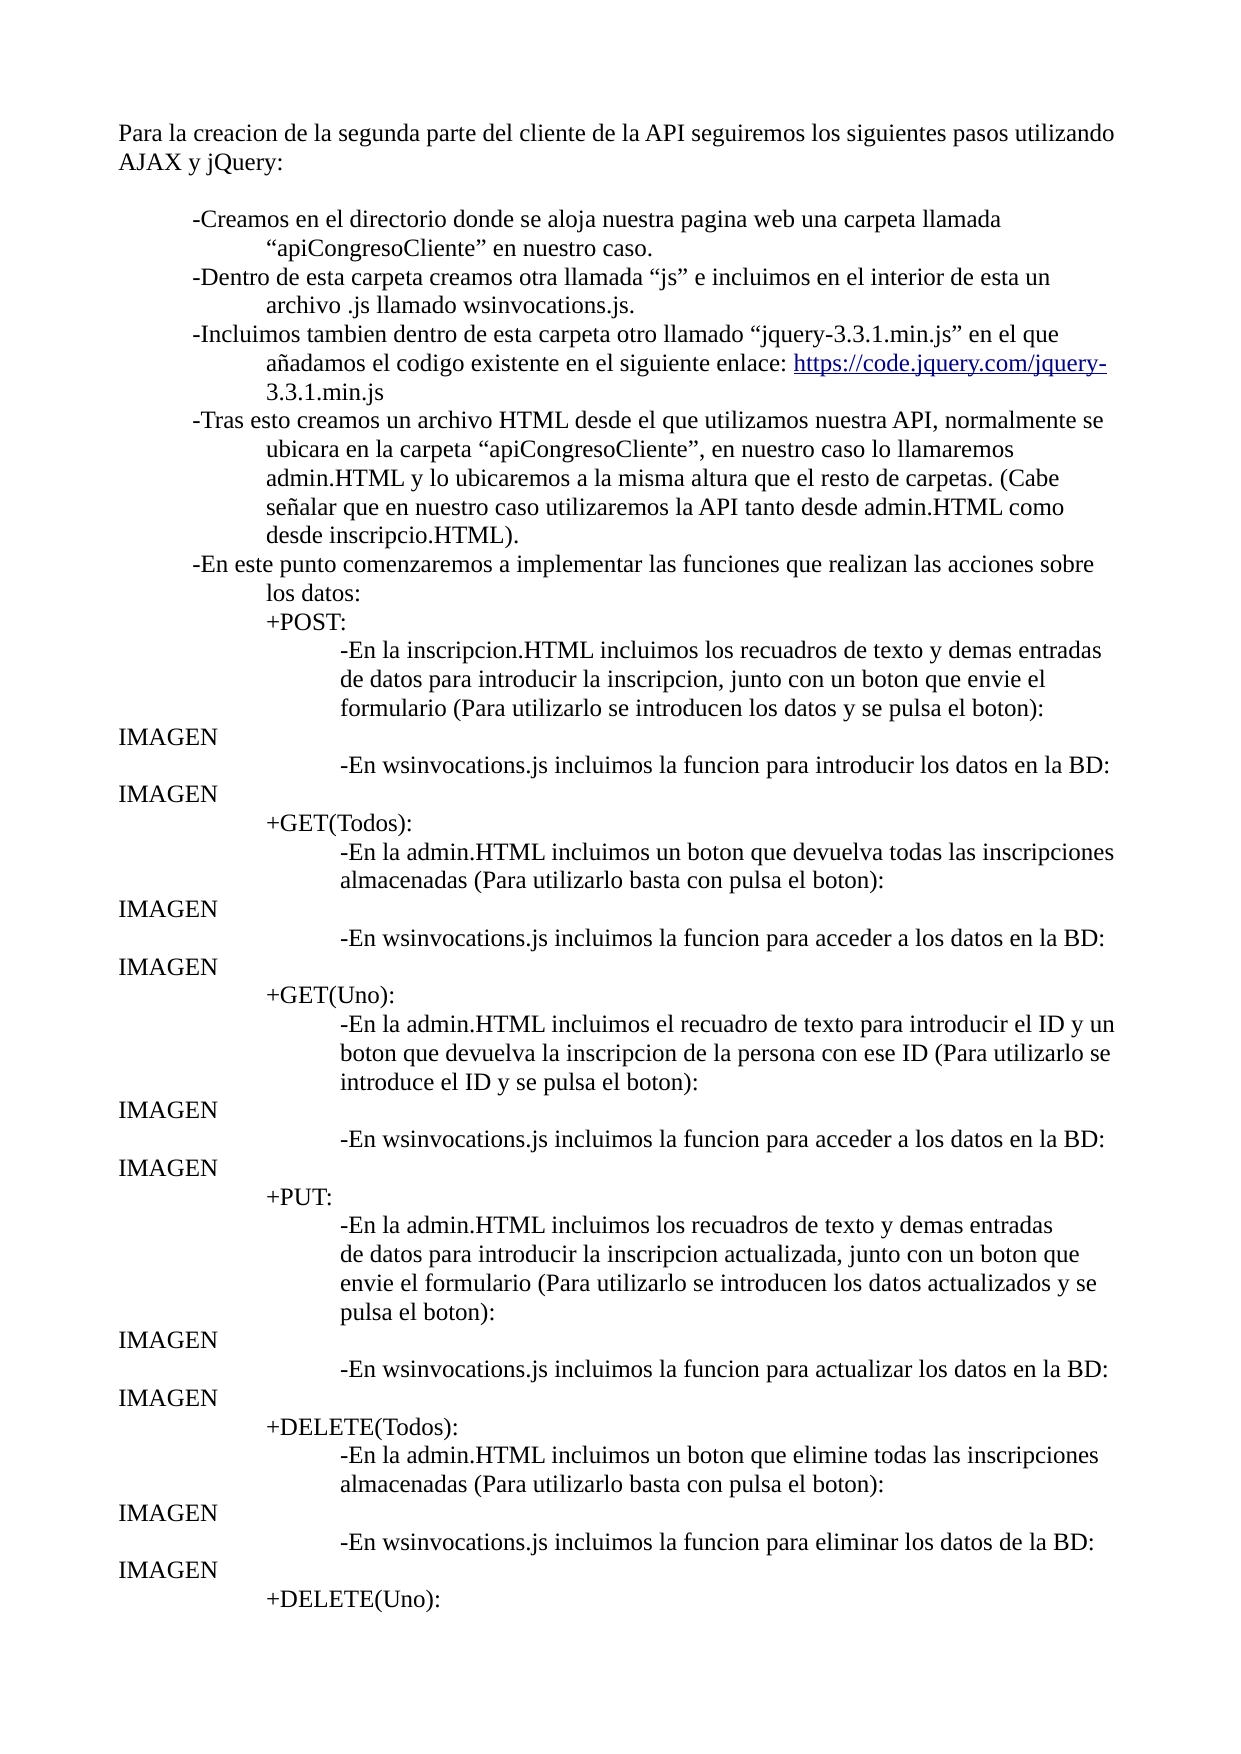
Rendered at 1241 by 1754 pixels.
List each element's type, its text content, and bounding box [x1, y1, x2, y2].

text +DELETE(Uno): [118, 1584, 1122, 1613]
text -En wsinvocations.js incluimos la funcion para actualizar los datos en la BD: [118, 1354, 1122, 1383]
text IMAGEN [118, 952, 1122, 981]
text +PUT: [118, 1182, 1122, 1211]
text IMAGEN [118, 1556, 1122, 1584]
text -En la inscripcion.HTML incluimos los recuadros de texto y demas entradas de datos para introducir la inscripcion, junto con un boton que envie el formulario (Para utilizarlo se introducen los datos y se pulsa el boton): [118, 636, 1122, 722]
text IMAGEN [118, 1096, 1122, 1124]
text +POST: [118, 607, 1122, 636]
text -Dentro de esta carpeta creamos otra llamada “js” e incluimos en el interior de esta un archivo .js llamado wsinvocations.js. [118, 262, 1122, 319]
text IMAGEN [118, 1153, 1122, 1182]
text +DELETE(Todos): [118, 1412, 1122, 1441]
text -En la admin.HTML incluimos el recuadro de texto para introducir el ID y un boton que devuelva la inscripcion de la persona con ese ID (Para utilizarlo se introduce el ID y se pulsa el boton): [118, 1009, 1122, 1096]
text IMAGEN [118, 1383, 1122, 1412]
text -En la admin.HTML incluimos los recuadros de texto y demas entradas de datos para introducir la inscripcion actualizada, junto con un boton que envie el formulario (Para utilizarlo se introducen los datos actualizados y se pulsa el boton): [118, 1211, 1122, 1326]
text IMAGEN [118, 1498, 1122, 1527]
text -Incluimos tambien dentro de esta carpeta otro llamado “jquery-3.3.1.min.js” en el que añadamos el codigo existente en el siguiente enlace: https://code.jquery.com/jquery- 3.3.1.min.js [118, 319, 1122, 406]
text -En la admin.HTML incluimos un boton que elimine todas las inscripciones almacenadas (Para utilizarlo basta con pulsa el boton): [118, 1441, 1122, 1498]
text Para la creacion de la segunda parte del cliente de la API seguiremos los siguientes pasos utilizando AJAX y jQuery: [118, 118, 1122, 176]
text +GET(Todos): [118, 808, 1122, 837]
text -En wsinvocations.js incluimos la funcion para introducir los datos en la BD: [118, 751, 1122, 779]
text +GET(Uno): [118, 981, 1122, 1009]
text IMAGEN [118, 779, 1122, 808]
text -Tras esto creamos un archivo HTML desde el que utilizamos nuestra API, normalmente se ubicara en la carpeta “apiCongresoCliente”, en nuestro caso lo llamaremos admin.HTML y lo ubicaremos a la misma altura que el resto de carpetas. (Cabe señalar que en nuestro caso utilizaremos la API tanto desde admin.HTML como desde inscripcio.HTML). [118, 406, 1122, 549]
text -En wsinvocations.js incluimos la funcion para eliminar los datos de la BD: [118, 1527, 1122, 1556]
text IMAGEN [118, 1326, 1122, 1354]
text IMAGEN [118, 894, 1122, 923]
text -Creamos en el directorio donde se aloja nuestra pagina web una carpeta llamada “apiCongresoCliente” en nuestro caso. [118, 204, 1122, 262]
text -En wsinvocations.js incluimos la funcion para acceder a los datos en la BD: [118, 1124, 1122, 1153]
text -En wsinvocations.js incluimos la funcion para acceder a los datos en la BD: [118, 923, 1122, 952]
text -En la admin.HTML incluimos un boton que devuelva todas las inscripciones almacenadas (Para utilizarlo basta con pulsa el boton): [118, 837, 1122, 894]
text -En este punto comenzaremos a implementar las funciones que realizan las acciones sobre los datos: [118, 549, 1122, 607]
text IMAGEN [118, 722, 1122, 751]
